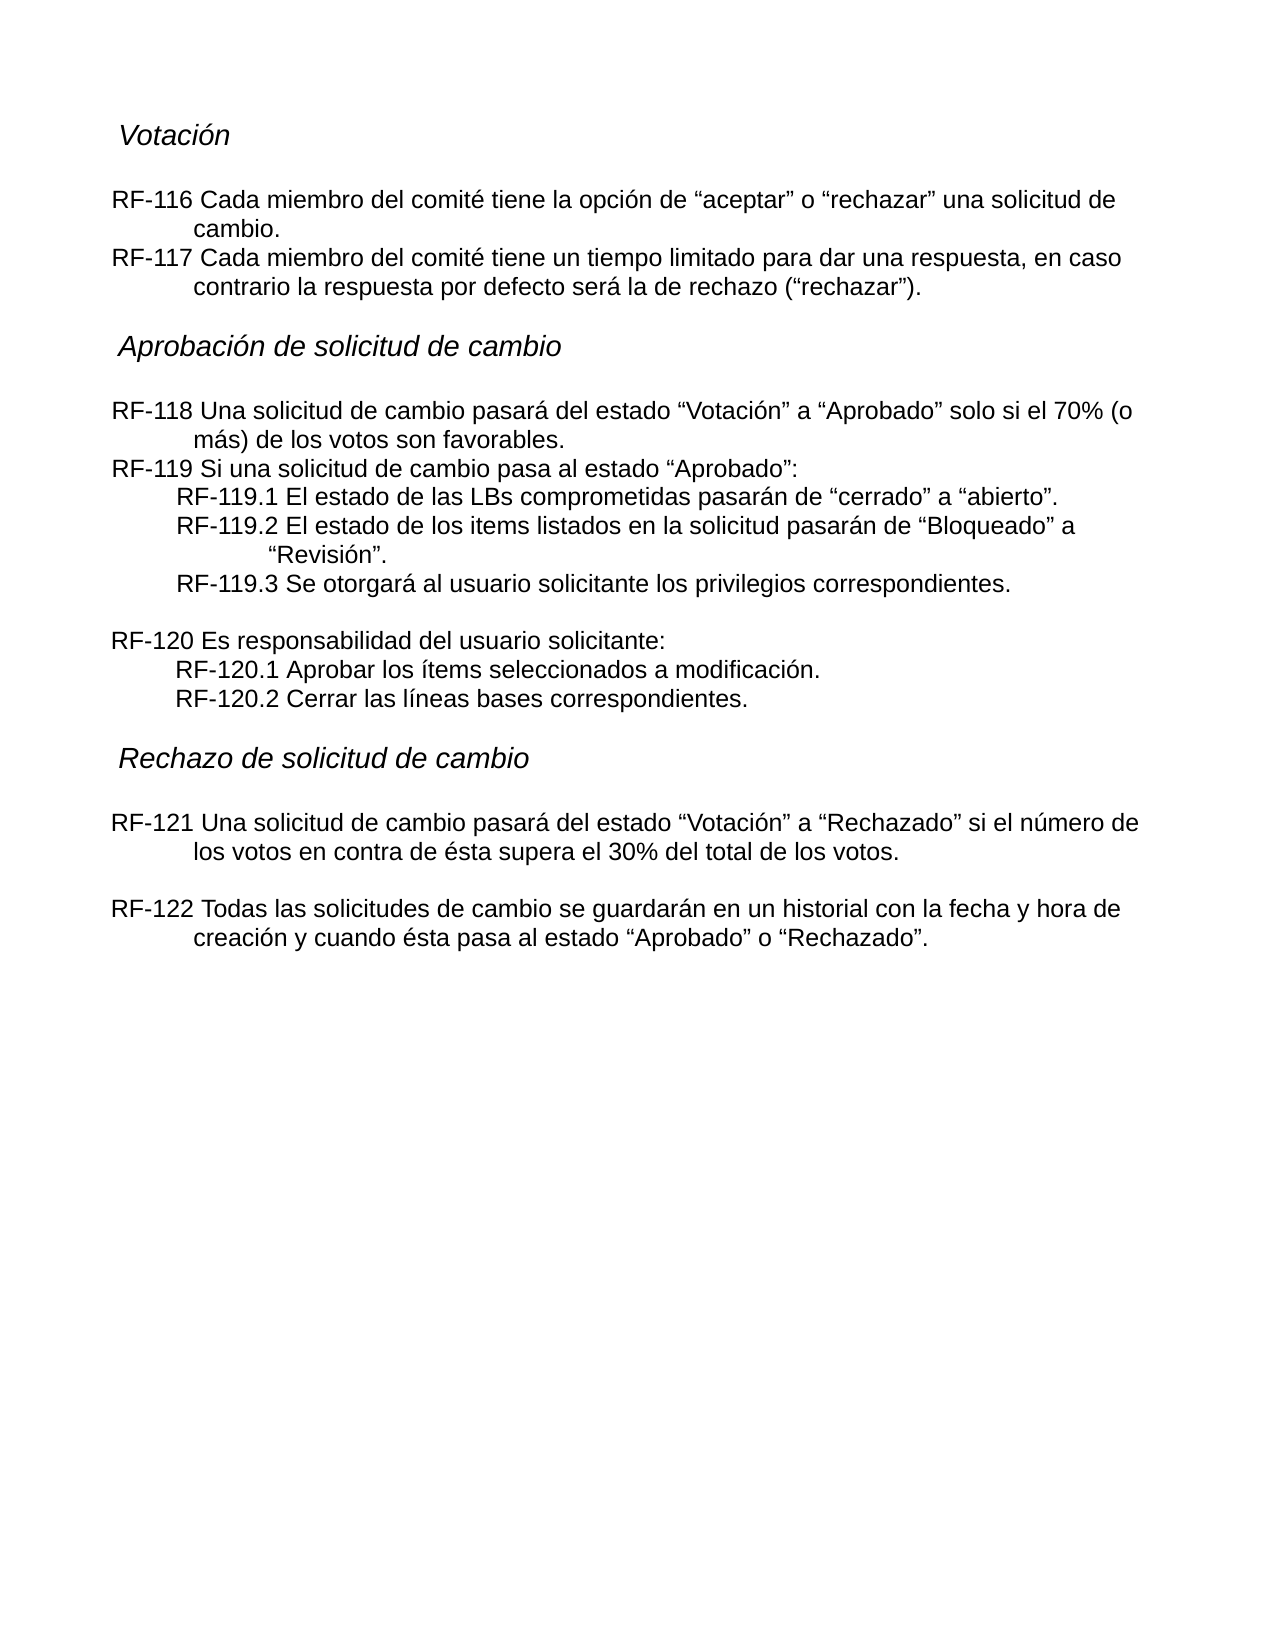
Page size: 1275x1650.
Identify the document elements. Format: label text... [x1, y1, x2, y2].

list El estado de los items listados en la solicitud pasarán de “Bloqueado” a “Revisión”. [231, 511, 1157, 568]
list Cada miembro del comité tiene la opción de “aceptar” o “rechazar” una solicitud de cambio. [156, 185, 1157, 243]
text Aprobación de solicitud de cambio [118, 329, 1157, 362]
list Es responsabilidad del usuario solicitante: [156, 626, 1157, 655]
list Cada miembro del comité tiene un tiempo limitado para dar una respuesta, en caso contrario la respuesta por defecto será la de rechazo (“rechazar”). [156, 243, 1157, 300]
list Todas las solicitudes de cambio se guardarán en un historial con la fecha y hora de creación y cuando ésta pasa al estado “Aprobado” o “Rechazado”. [156, 894, 1157, 952]
list Una solicitud de cambio pasará del estado “Votación” a “Aprobado” solo si el 70% (o más) de los votos son favorables. [156, 396, 1157, 453]
list Si una solicitud de cambio pasa al estado “Aprobado”: [156, 453, 1157, 482]
list Una solicitud de cambio pasará del estado “Votación” a “Rechazado” si el número de los votos en contra de ésta supera el 30% del total de los votos. [156, 808, 1157, 866]
list Aprobar los ítems seleccionados a modificación. [231, 655, 1157, 683]
list Cerrar las líneas bases correspondientes. [231, 683, 1157, 712]
text Votación [118, 118, 1157, 152]
text Rechazo de solicitud de cambio [118, 741, 1157, 774]
list Se otorgará al usuario solicitante los privilegios correspondientes. [231, 568, 1157, 597]
list El estado de las LBs comprometidas pasarán de “cerrado” a “abierto”. [231, 482, 1157, 511]
